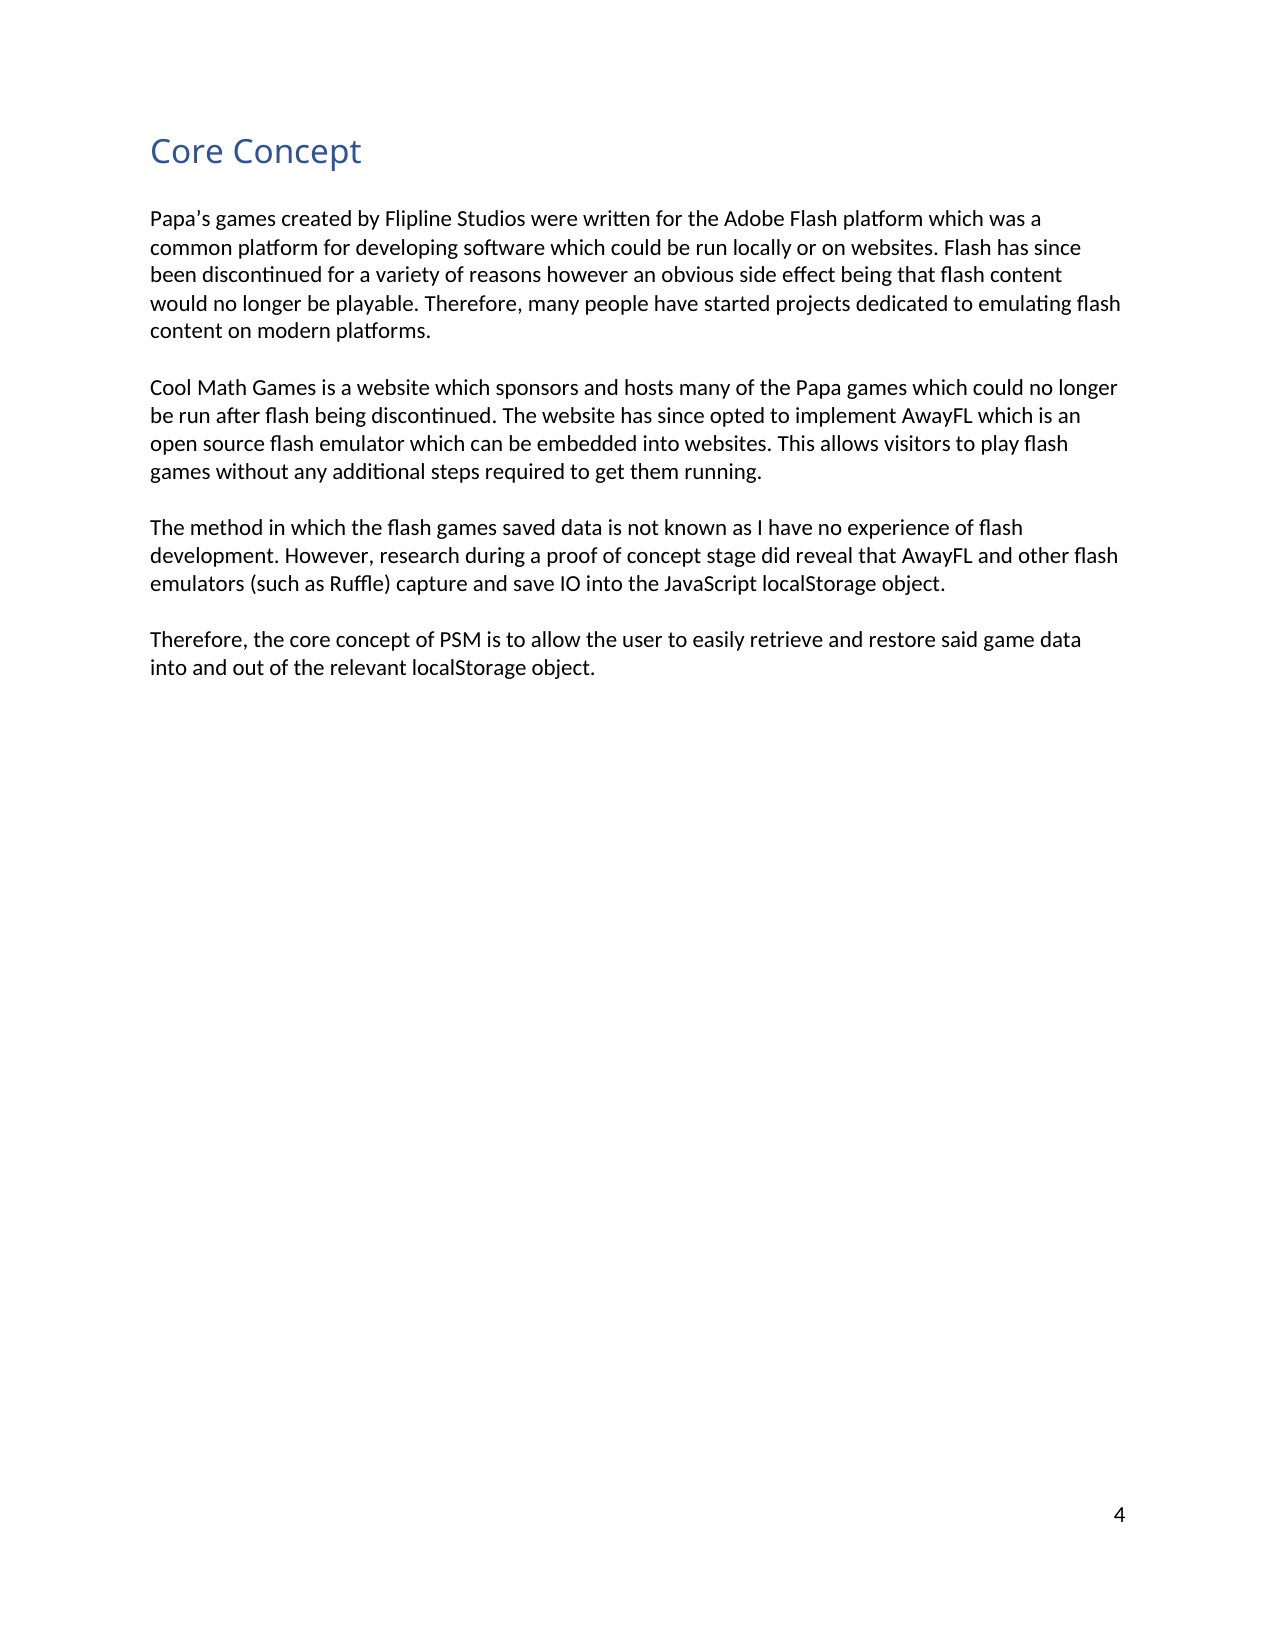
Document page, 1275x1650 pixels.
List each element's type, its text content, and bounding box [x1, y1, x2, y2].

text Papa’s games created by Flipline Studios were written for the Adobe Flash platform which was a common platform for developing software which could be run locally or on websites. Flash has since been discontinued for a variety of reasons however an obvious side effect being that flash content would no longer be playable. Therefore, many people have started projects dedicated to emulating flash content on modern platforms. [150, 204, 1125, 345]
subtitle Core Concept [150, 128, 1125, 173]
text Therefore, the core concept of PSM is to allow the user to easily retrieve and restore said game data into and out of the relevant localStorage object. [150, 625, 1125, 681]
text The method in which the flash games saved data is not known as I have no experience of flash development. However, research during a proof of concept stage did reveal that AwayFL and other flash emulators (such as Ruffle) capture and save IO into the JavaScript localStorage object. [150, 513, 1125, 597]
text Cool Math Games is a website which sponsors and hosts many of the Papa games which could no longer be run after flash being discontinued. The website has since opted to implement AwayFL which is an open source flash emulator which can be embedded into websites. This allows visitors to play flash games without any additional steps required to get them running. [150, 373, 1125, 485]
